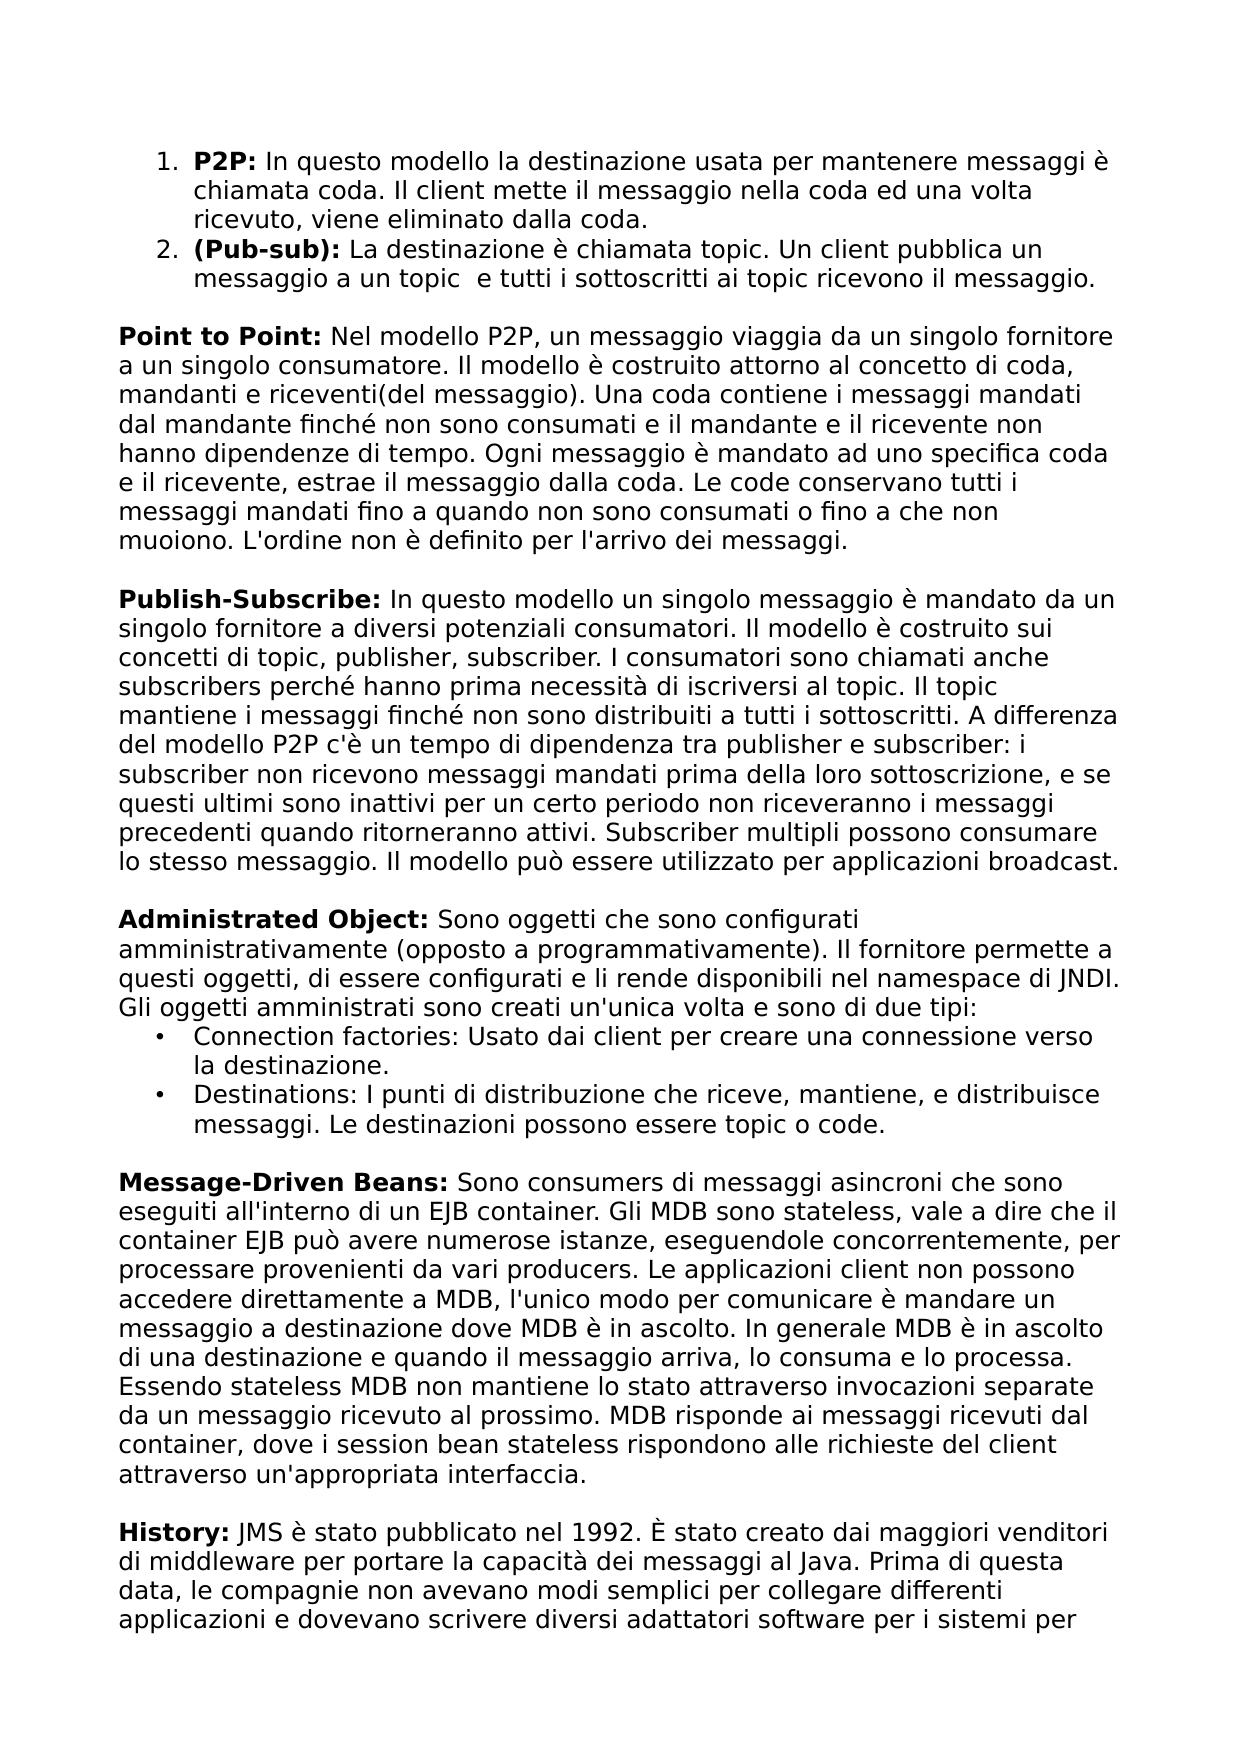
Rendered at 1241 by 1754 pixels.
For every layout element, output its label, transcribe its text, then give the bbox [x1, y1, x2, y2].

text Point to Point: Nel modello P2P, un messaggio viaggia da un singolo fornitore a un singolo consumatore. Il modello è costruito attorno al concetto di coda, mandanti e riceventi(del messaggio). Una coda contiene i messaggi mandati dal mandante finché non sono consumati e il mandante e il ricevente non hanno dipendenze di tempo. Ogni messaggio è mandato ad uno specifica coda e il ricevente, estrae il messaggio dalla coda. Le code conservano tutti i messaggi mandati fino a quando non sono consumati o fino a che non muoiono. L'ordine non è definito per l'arrivo dei messaggi. [118, 322, 1122, 556]
text Administrated Object: Sono oggetti che sono configurati amministrativamente (opposto a programmativamente). Il fornitore permette a questi oggetti, di essere configurati e li rende disponibili nel namespace di JNDI. Gli oggetti amministrati sono creati un'unica volta e sono di due tipi: [118, 906, 1122, 1022]
list P2P: In questo modello la destinazione usata per mantenere messaggi è chiamata coda. Il client mette il messaggio nella coda ed una volta ricevuto, viene eliminato dalla coda. [156, 147, 1122, 235]
list Destinations: I punti di distribuzione che riceve, mantiene, e distribuisce messaggi. Le destinazioni possono essere topic o code. [156, 1081, 1122, 1139]
list Connection factories: Usato dai client per creare una connessione verso la destinazione. [156, 1022, 1122, 1081]
text Message-Driven Beans: Sono consumers di messaggi asincroni che sono eseguiti all'interno di un EJB container. Gli MDB sono stateless, vale a dire che il container EJB può avere numerose istanze, eseguendole concorrentemente, per processare provenienti da vari producers. Le applicazioni client non possono accedere direttamente a MDB, l'unico modo per comunicare è mandare un messaggio a destinazione dove MDB è in ascolto. In generale MDB è in ascolto di una destinazione e quando il messaggio arriva, lo consuma e lo processa. Essendo stateless MDB non mantiene lo stato attraverso invocazioni separate da un messaggio ricevuto al prossimo. MDB risponde ai messaggi ricevuti dal container, dove i session bean stateless rispondono alle richieste del client attraverso un'appropriata interfaccia. [118, 1168, 1122, 1489]
text Publish-Subscribe: In questo modello un singolo messaggio è mandato da un singolo fornitore a diversi potenziali consumatori. Il modello è costruito sui concetti di topic, publisher, subscriber. I consumatori sono chiamati anche subscribers perché hanno prima necessità di iscriversi al topic. Il topic mantiene i messaggi finché non sono distribuiti a tutti i sottoscritti. A differenza del modello P2P c'è un tempo di dipendenza tra publisher e subscriber: i subscriber non ricevono messaggi mandati prima della loro sottoscrizione, e se questi ultimi sono inattivi per un certo periodo non riceveranno i messaggi precedenti quando ritorneranno attivi. Subscriber multipli possono consumare lo stesso messaggio. Il modello può essere utilizzato per applicazioni broadcast. [118, 585, 1122, 876]
list (Pub-sub): La destinazione è chiamata topic. Un client pubblica un messaggio a un topic e tutti i sottoscritti ai topic ricevono il messaggio. [156, 235, 1122, 293]
text History: JMS è stato pubblicato nel 1992. È stato creato dai maggiori venditori di middleware per portare la capacità dei messaggi al Java. Prima di questa data, le compagnie non avevano modi semplici per collegare differenti applicazioni e dovevano scrivere diversi adattatori software per i sistemi per [118, 1518, 1122, 1635]
